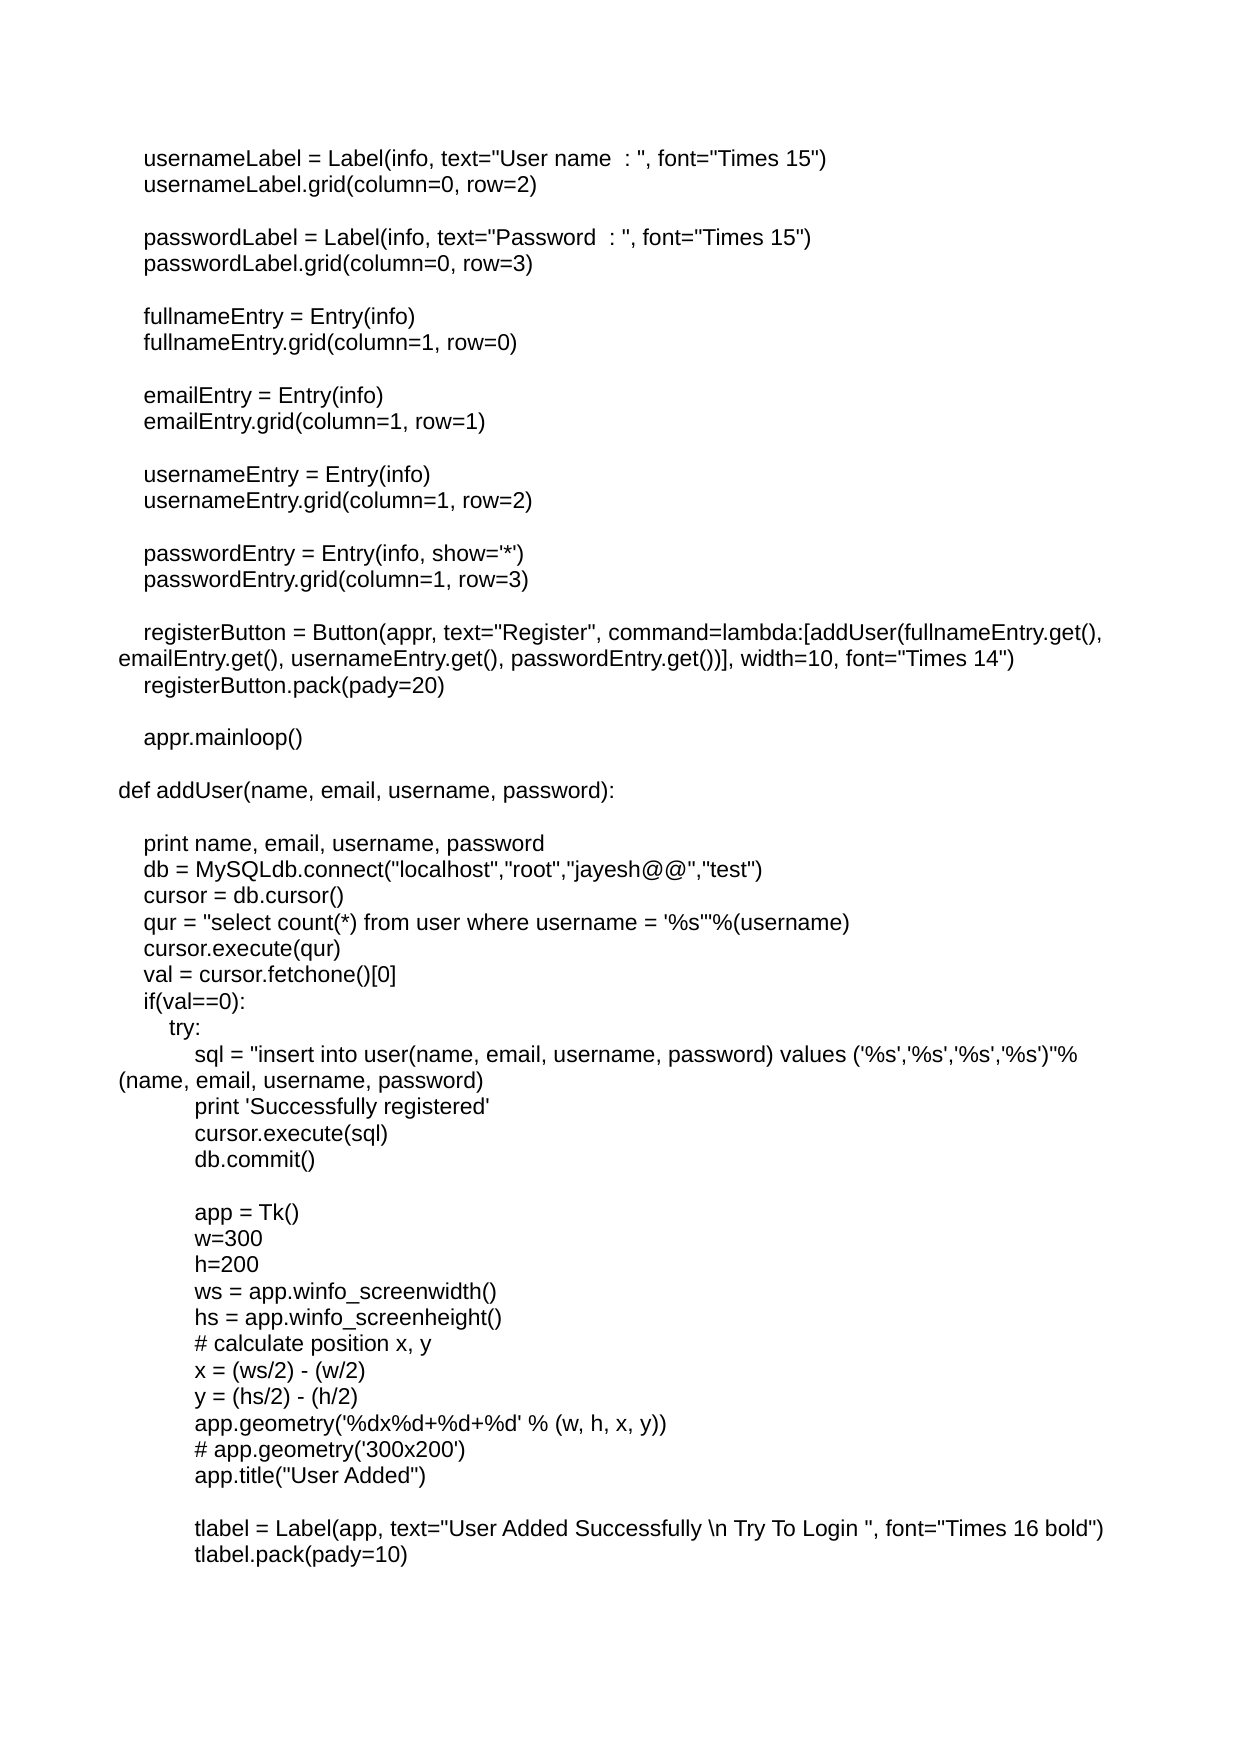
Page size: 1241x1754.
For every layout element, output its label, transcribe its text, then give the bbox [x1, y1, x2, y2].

text try: [118, 1014, 1122, 1041]
text passwordLabel.grid(column=0, row=3) [118, 250, 1122, 276]
text cursor.execute(sql) [118, 1119, 1122, 1146]
text appr.mainloop() [118, 724, 1122, 751]
text print name, email, username, password [118, 830, 1122, 856]
text registerButton.pack(pady=20) [118, 672, 1122, 698]
text qur = "select count(*) from user where username = '%s'"%(username) [118, 909, 1122, 935]
text y = (hs/2) - (h/2) [118, 1383, 1122, 1409]
text print 'Successfully registered' [118, 1093, 1122, 1119]
text cursor.execute(qur) [118, 935, 1122, 961]
text x = (ws/2) - (w/2) [118, 1357, 1122, 1383]
text cursor = db.cursor() [118, 882, 1122, 909]
text usernameEntry.grid(column=1, row=2) [118, 487, 1122, 513]
text ws = app.winfo_screenwidth() [118, 1278, 1122, 1304]
text db = MySQLdb.connect("localhost","root","jayesh@@","test") [118, 856, 1122, 882]
text h=200 [118, 1251, 1122, 1278]
text val = cursor.fetchone()[0] [118, 961, 1122, 988]
text registerButton = Button(appr, text="Register", command=lambda:[addUser(fullnameEntry.get(), emailEntry.get(), usernameEntry.get(), passwordEntry.get())], width=10, font="Times 14") [118, 619, 1122, 672]
text fullnameEntry = Entry(info) [118, 303, 1122, 329]
text w=300 [118, 1225, 1122, 1251]
text emailEntry = Entry(info) [118, 382, 1122, 408]
text fullnameEntry.grid(column=1, row=0) [118, 329, 1122, 355]
text app = Tk() [118, 1199, 1122, 1225]
text sql = "insert into user(name, email, username, password) values ('%s','%s','%s','%s')"%(name, email, username, password) [118, 1041, 1122, 1093]
text # calculate position x, y [118, 1330, 1122, 1357]
text def addUser(name, email, username, password): [118, 777, 1122, 803]
text passwordEntry.grid(column=1, row=3) [118, 566, 1122, 592]
text app.title("User Added") [118, 1462, 1122, 1488]
text emailEntry.grid(column=1, row=1) [118, 408, 1122, 434]
text passwordLabel = Label(info, text="Password : ", font="Times 15") [118, 223, 1122, 250]
text app.geometry('%dx%d+%d+%d' % (w, h, x, y)) [118, 1409, 1122, 1436]
text usernameLabel = Label(info, text="User name : ", font="Times 15") [118, 144, 1122, 171]
text tlabel.pack(pady=10) [118, 1541, 1122, 1568]
text # app.geometry('300x200') [118, 1436, 1122, 1462]
text db.commit() [118, 1146, 1122, 1172]
text tlabel = Label(app, text="User Added Successfully \n Try To Login ", font="Times 16 bold") [118, 1515, 1122, 1541]
text hs = app.winfo_screenheight() [118, 1304, 1122, 1330]
text usernameLabel.grid(column=0, row=2) [118, 171, 1122, 197]
text if(val==0): [118, 988, 1122, 1014]
text passwordEntry = Entry(info, show='*') [118, 540, 1122, 566]
text usernameEntry = Entry(info) [118, 461, 1122, 487]
